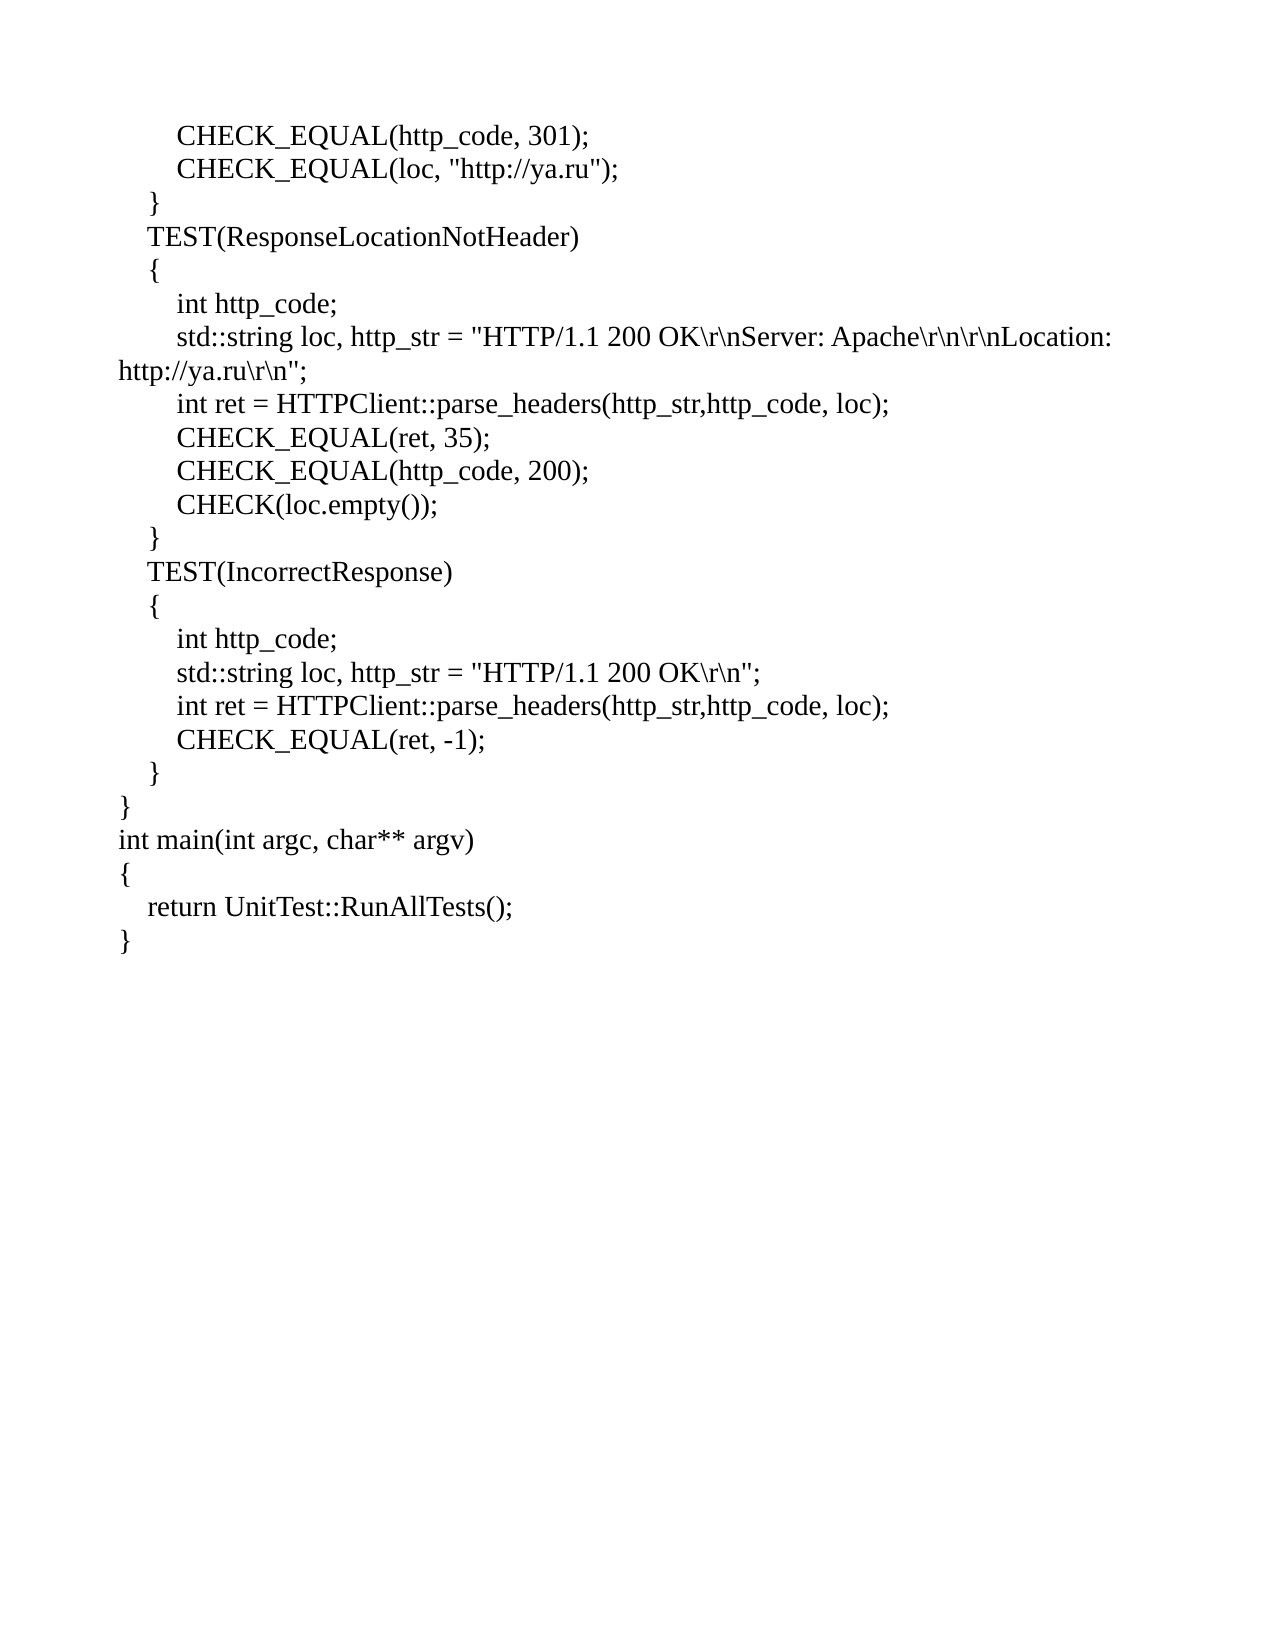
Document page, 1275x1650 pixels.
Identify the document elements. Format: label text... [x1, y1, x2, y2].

text } [118, 185, 1157, 219]
text CHECK_EQUAL(http_code, 301); [118, 118, 1157, 152]
text std::string loc, http_str = "HTTP/1.1 200 OK\r\n"; [118, 655, 1157, 688]
text { [118, 856, 1157, 889]
text { [118, 252, 1157, 286]
text } [118, 923, 1157, 957]
text CHECK_EQUAL(ret, -1); [118, 722, 1157, 755]
text } [118, 521, 1157, 554]
text CHECK(loc.empty()); [118, 487, 1157, 521]
text CHECK_EQUAL(http_code, 200); [118, 453, 1157, 487]
text } [118, 789, 1157, 822]
text int ret = HTTPClient::parse_headers(http_str,http_code, loc); [118, 386, 1157, 420]
text std::string loc, http_str = "HTTP/1.1 200 OK\r\nServer: Apache\r\n\r\nLocation: http://ya.ru\r\n"; [118, 319, 1157, 386]
text TEST(IncorrectResponse) [118, 554, 1157, 588]
text CHECK_EQUAL(loc, "http://ya.ru"); [118, 152, 1157, 185]
text int ret = HTTPClient::parse_headers(http_str,http_code, loc); [118, 688, 1157, 722]
text { [118, 588, 1157, 621]
text TEST(ResponseLocationNotHeader) [118, 219, 1157, 252]
text return UnitTest::RunAllTests(); [118, 889, 1157, 923]
text int main(int argc, char** argv) [118, 822, 1157, 856]
text CHECK_EQUAL(ret, 35); [118, 420, 1157, 453]
text } [118, 755, 1157, 789]
text int http_code; [118, 286, 1157, 319]
text int http_code; [118, 621, 1157, 655]
